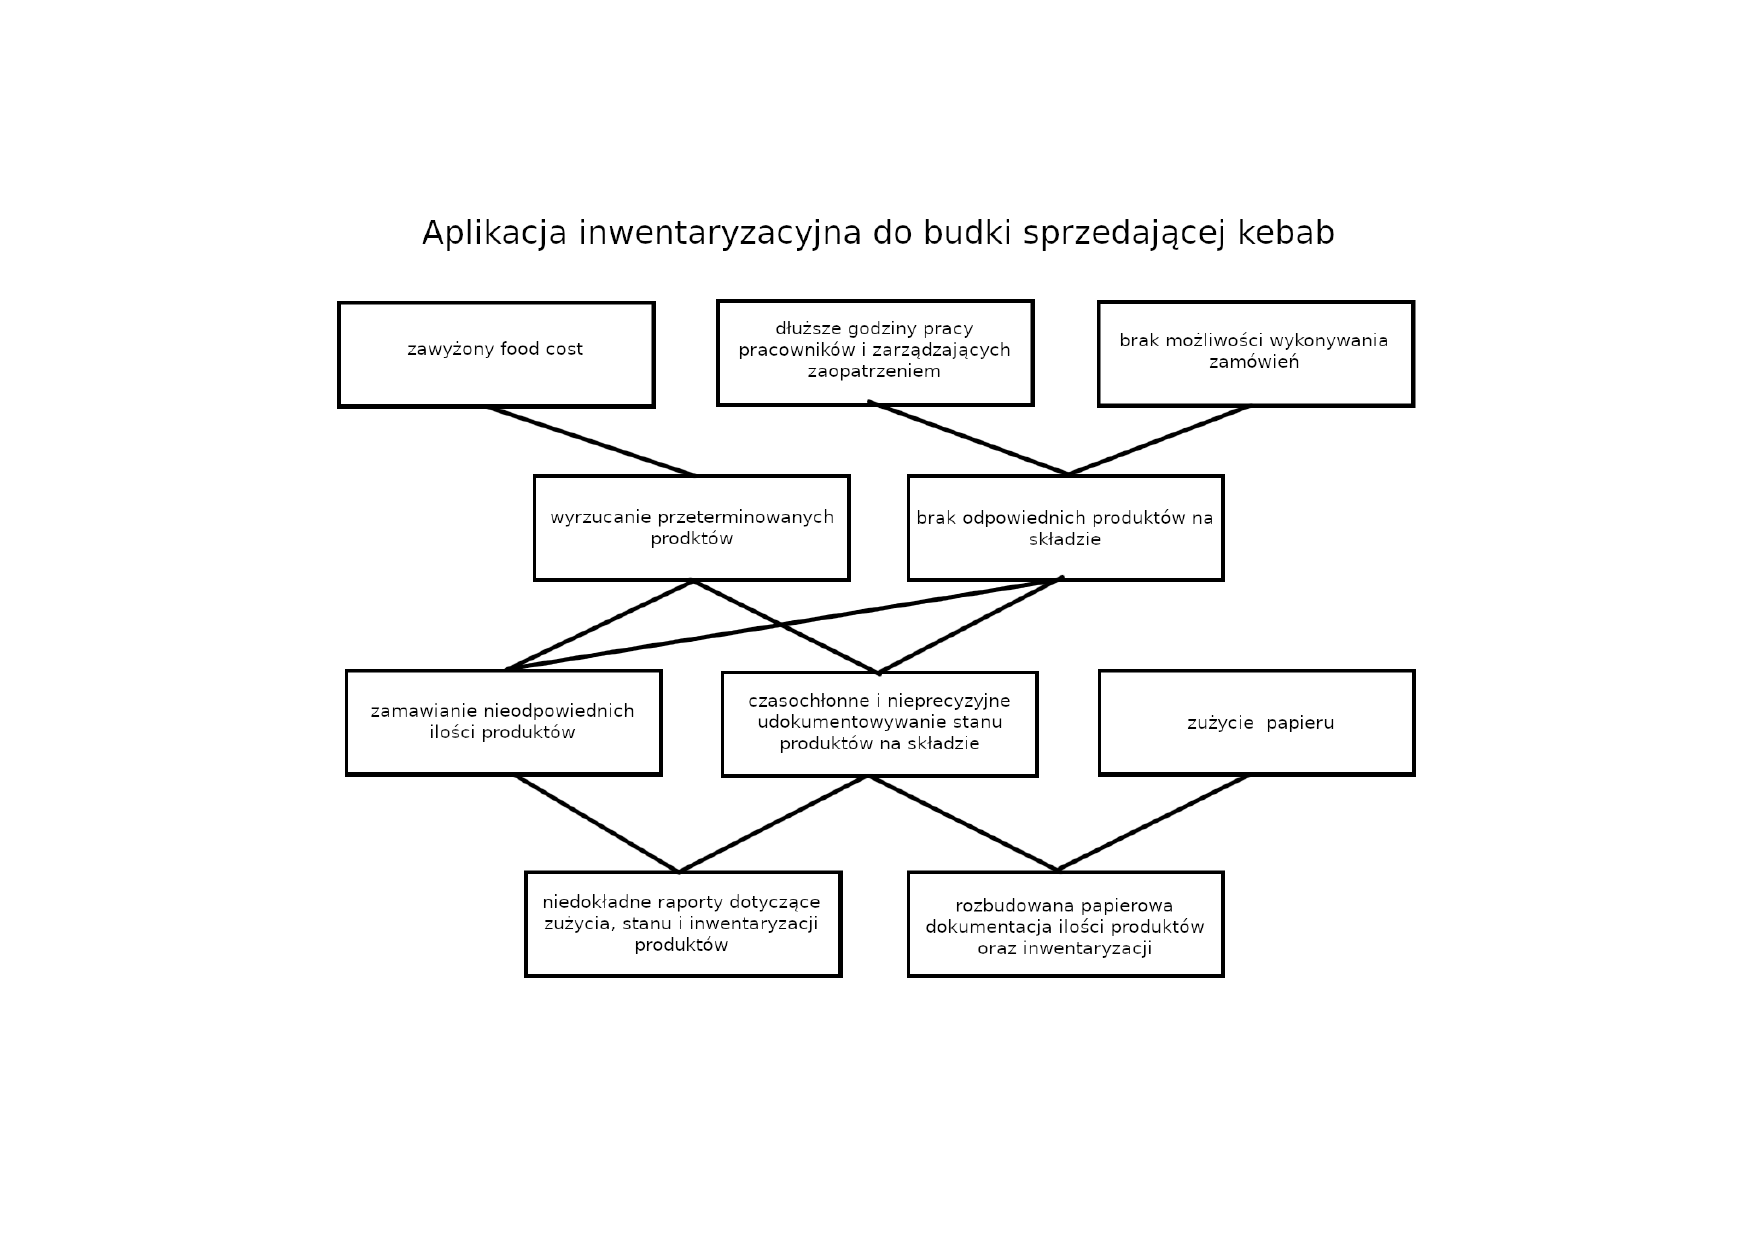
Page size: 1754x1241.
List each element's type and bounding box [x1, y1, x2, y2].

picture [33, 182, 1672, 1104]
